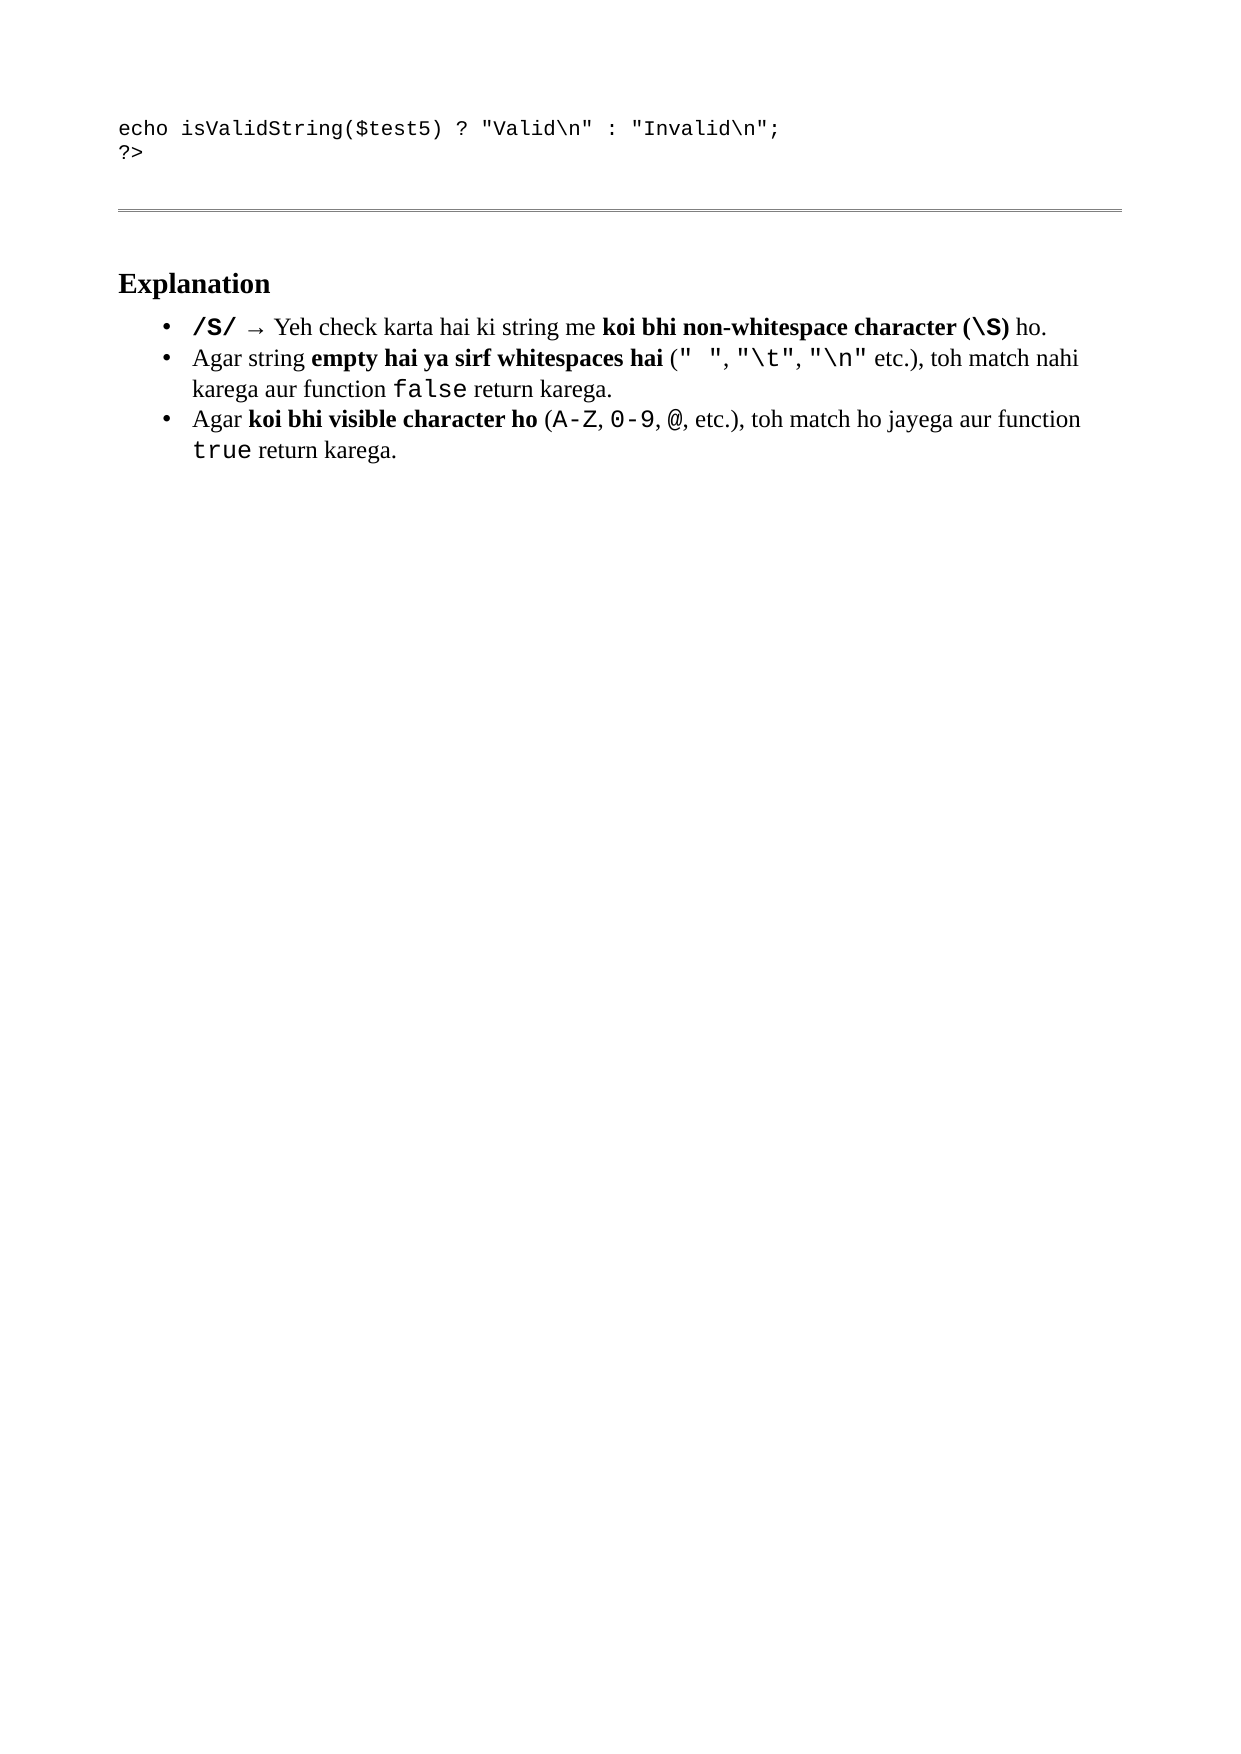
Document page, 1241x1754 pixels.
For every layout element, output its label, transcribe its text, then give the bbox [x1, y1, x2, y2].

subtitle Explanation [118, 266, 1122, 299]
list /S/ → Yeh check karta hai ki string me koi bhi non-whitespace character (\S) ho. [162, 312, 1122, 343]
text echo isValidString($test5) ? "Valid\n" : "Invalid\n"; [118, 118, 1122, 142]
list Agar koi bhi visible character ho (A-Z, 0-9, @, etc.), toh match ho jayega aur function true return karega. [162, 404, 1122, 466]
list Agar string empty hai ya sirf whitespaces hai (" ", "\t", "\n" etc.), toh match nahi karega aur function false return karega. [162, 343, 1122, 404]
text ?> [118, 142, 1122, 165]
